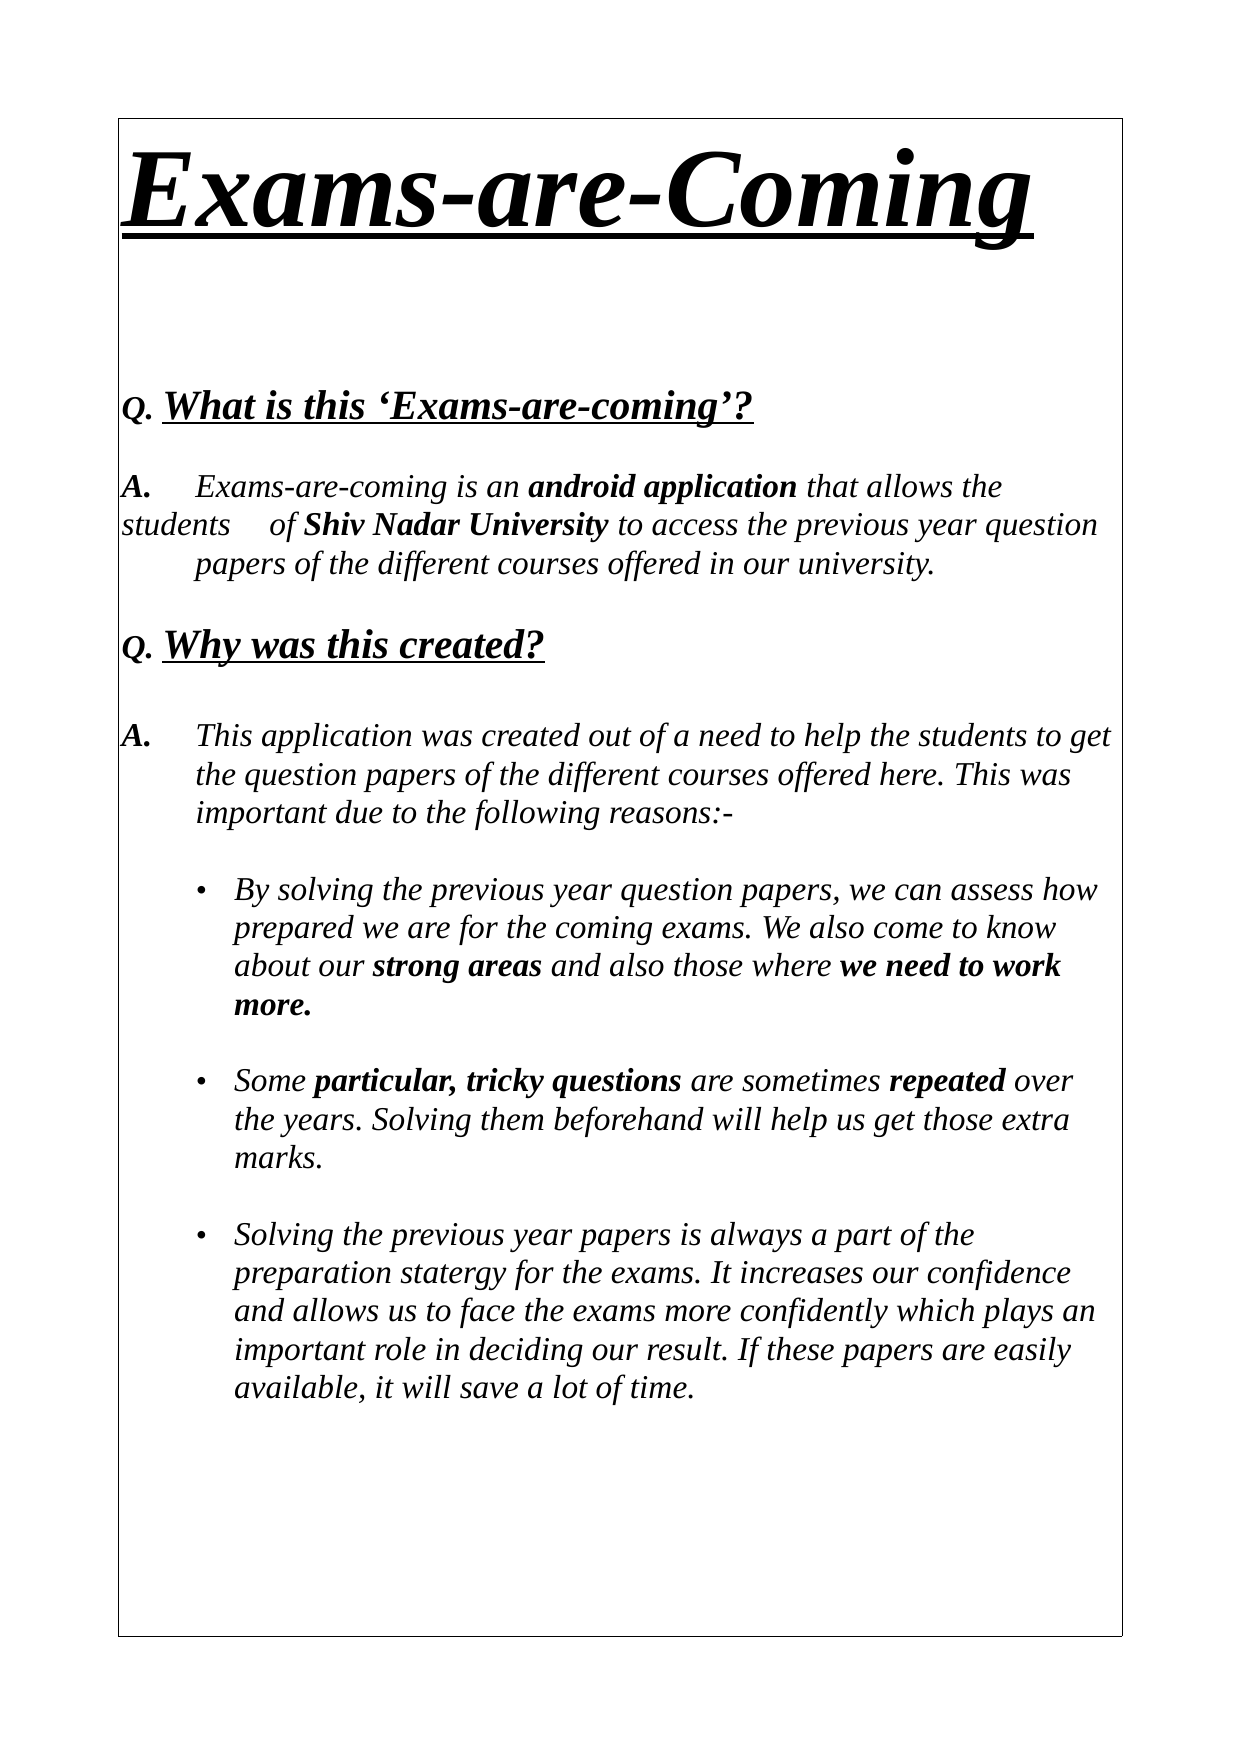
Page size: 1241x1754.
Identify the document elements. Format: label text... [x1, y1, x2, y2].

text Q. What is this ‘Exams-are-coming’? [121, 380, 1119, 428]
list By solving the previous year question papers, we can assess how prepared we are for the coming exams. We also come to know about our strong areas and also those where we need to work more. [196, 869, 1119, 1022]
text A. This application was created out of a need to help the students to get the question papers of the different courses offered here. This was important due to the following reasons:- [121, 716, 1119, 831]
list Some particular, tricky questions are sometimes repeated over the years. Solving them beforehand will help us get those extra marks. [196, 1061, 1119, 1176]
list Solving the previous year papers is always a part of the preparation statergy for the exams. It increases our confidence and allows us to face the exams more confidently which plays an important role in deciding our result. If these papers are easily available, it will save a lot of time. [196, 1214, 1119, 1406]
text A. Exams-are-coming is an android application that allows the students of Shiv Nadar University to access the previous year question papers of the different courses offered in our university. [121, 466, 1119, 581]
text Exams-are-Coming [121, 121, 1119, 251]
text Q. Why was this created? [121, 620, 1119, 668]
